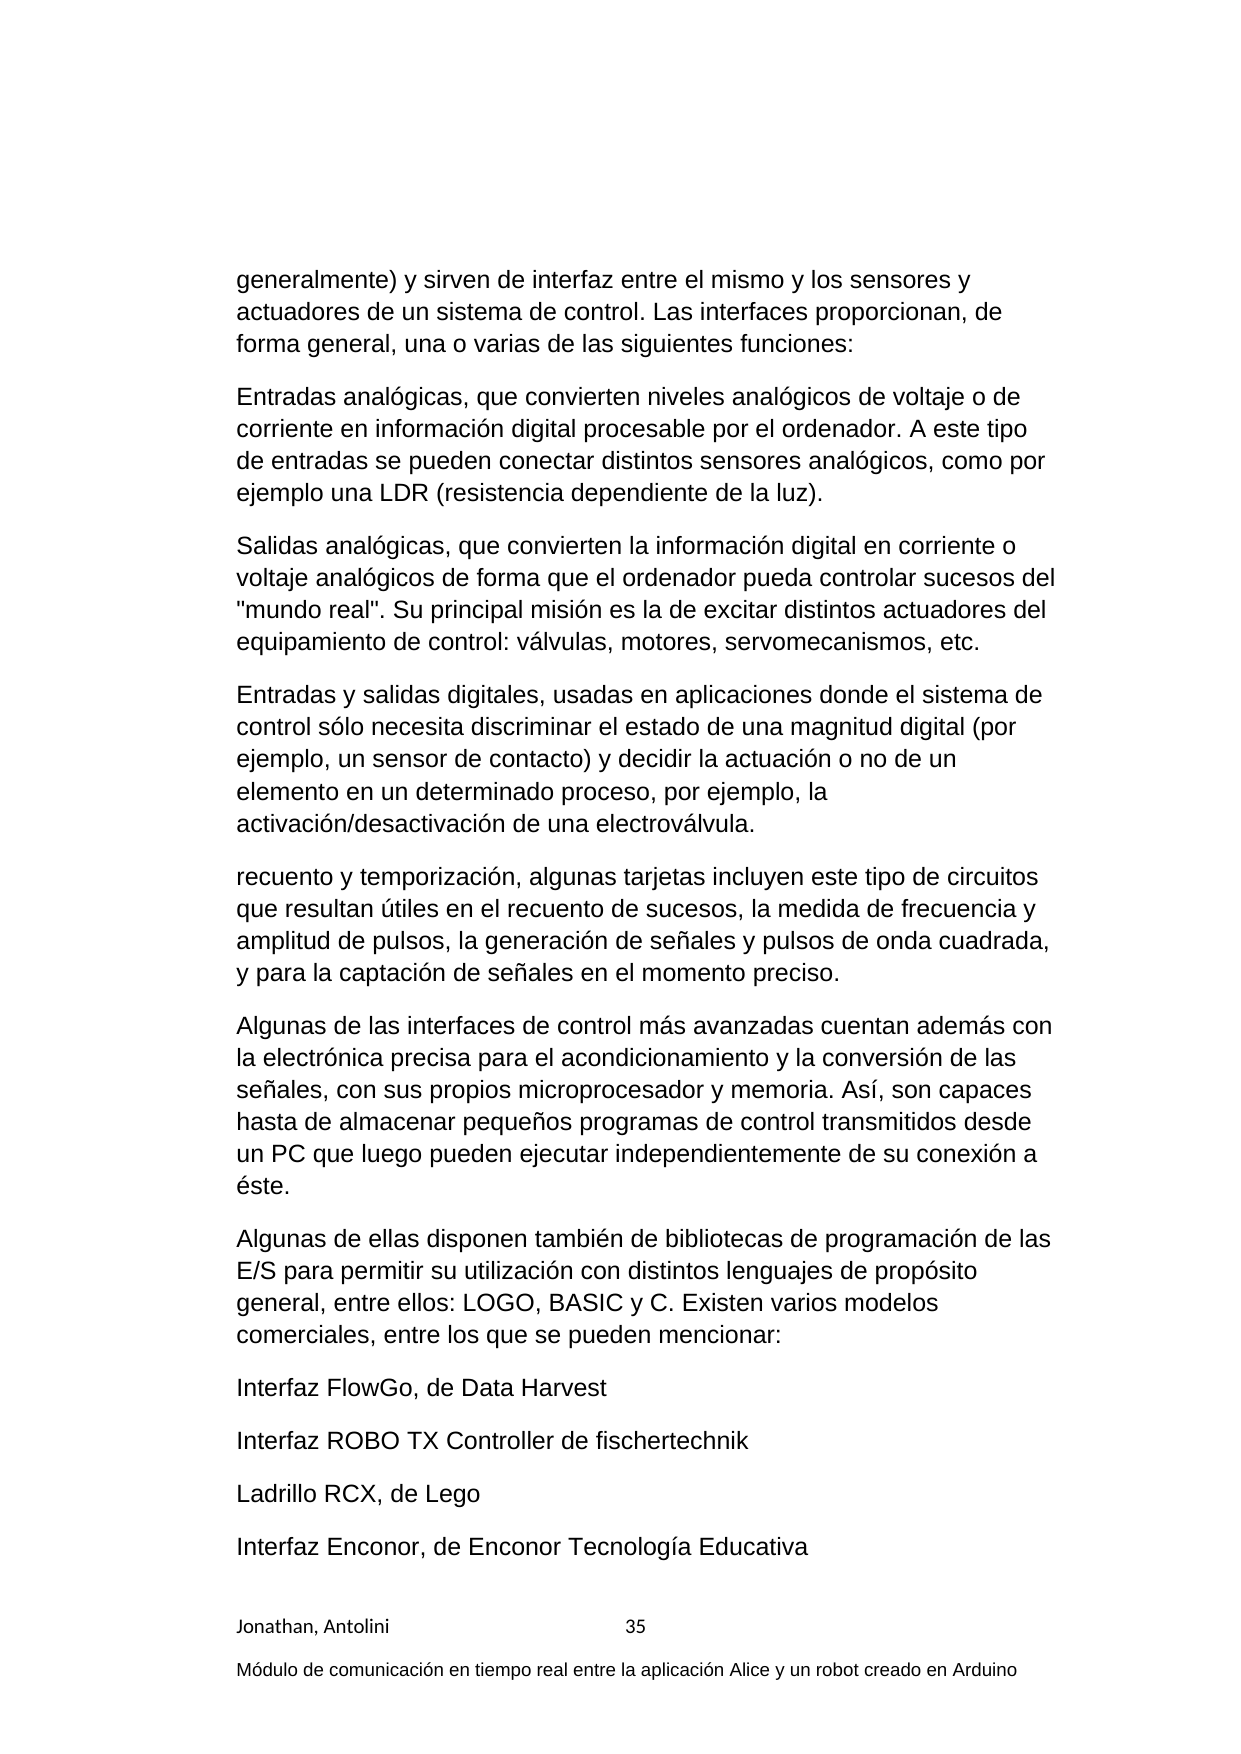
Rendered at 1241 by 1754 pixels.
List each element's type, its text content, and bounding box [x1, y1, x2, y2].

text Ladrillo RCX, de Lego [236, 1480, 1063, 1508]
text Interfaz ROBO TX Controller de fischertechnik [236, 1427, 1063, 1455]
text generalmente) y sirven de interfaz entre el mismo y los sensores y actuadores de un sistema de control. Las interfaces proporcionan, de forma general, una o varias de las siguientes funciones: [236, 266, 1063, 358]
text Algunas de ellas disponen también de bibliotecas de programación de las E/S para permitir su utilización con distintos lenguajes de propósito general, entre ellos: LOGO, BASIC y C. Existen varios modelos comerciales, entre los que se pueden mencionar: [236, 1225, 1063, 1349]
text Entradas y salidas digitales, usadas en aplicaciones donde el sistema de control sólo necesita discriminar el estado de una magnitud digital (por ejemplo, un sensor de contacto) y decidir la actuación o no de un elemento en un determinado proceso, por ejemplo, la activación/desactivación de una electroválvula. [236, 681, 1063, 837]
text Interfaz Enconor, de Enconor Tecnología Educativa [236, 1533, 1063, 1561]
text Interfaz FlowGo, de Data Harvest [236, 1374, 1063, 1402]
text recuento y temporización, algunas tarjetas incluyen este tipo de circuitos que resultan útiles en el recuento de sucesos, la medida de frecuencia y amplitud de pulsos, la generación de señales y pulsos de onda cuadrada, y para la captación de señales en el momento preciso. [236, 862, 1063, 987]
text Salidas analógicas, que convierten la información digital en corriente o voltaje analógicos de forma que el ordenador pueda controlar sucesos del "mundo real". Su principal misión es la de excitar distintos actuadores del equipamiento de control: válvulas, motores, servomecanismos, etc. [236, 532, 1063, 656]
text Entradas analógicas, que convierten niveles analógicos de voltaje o de corriente en información digital procesable por el ordenador. A este tipo de entradas se pueden conectar distintos sensores analógicos, como por ejemplo una LDR (resistencia dependiente de la luz). [236, 383, 1063, 507]
text Algunas de las interfaces de control más avanzadas cuentan además con la electrónica precisa para el acondicionamiento y la conversión de las señales, con sus propios microprocesador y memoria. Así, son capaces hasta de almacenar pequeños programas de control transmitidos desde un PC que luego pueden ejecutar independientemente de su conexión a éste. [236, 1012, 1063, 1200]
